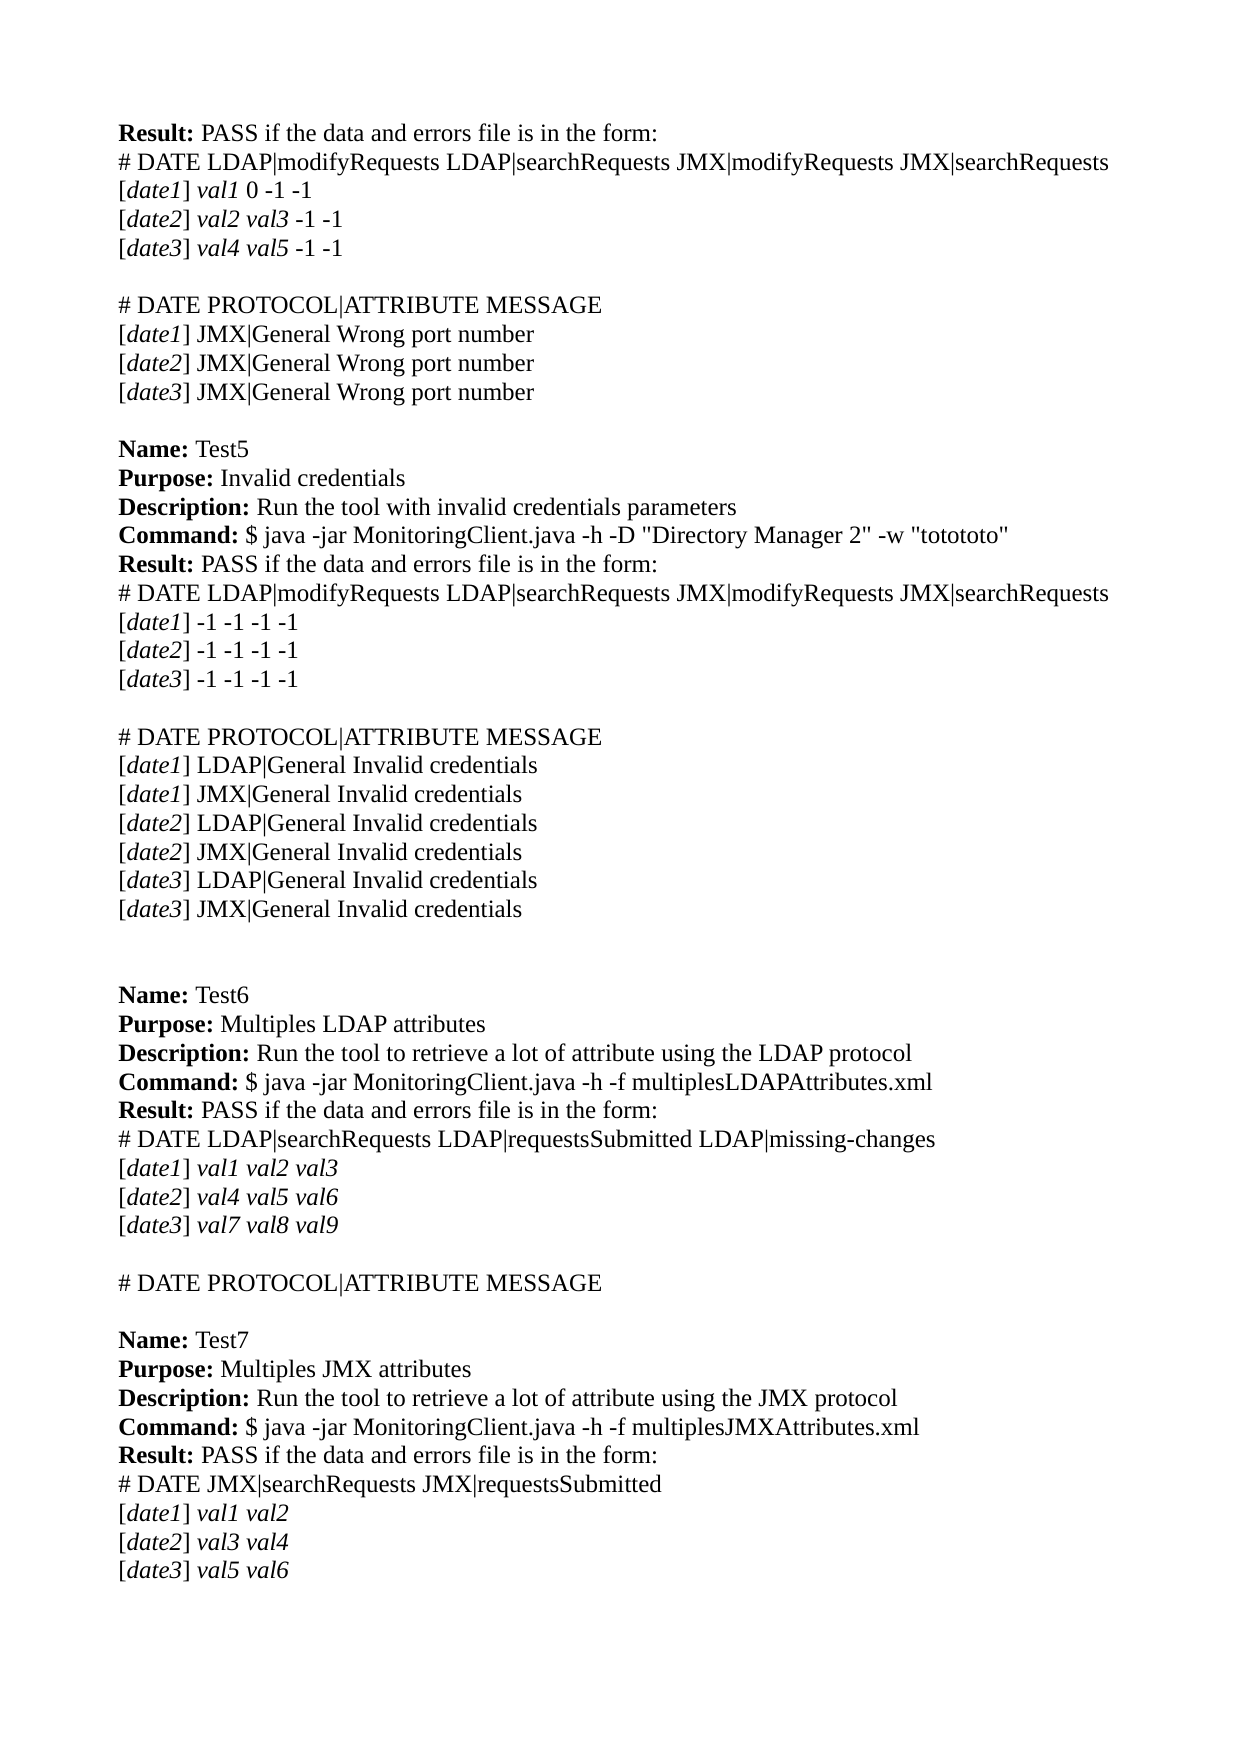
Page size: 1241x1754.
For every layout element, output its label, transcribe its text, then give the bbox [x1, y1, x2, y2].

text [date1] val1 val2 val3 [118, 1153, 1143, 1182]
text Name: Test6 Purpose: Multiples LDAP attributes Description: Run the tool to retrieve a lot of attribute using the LDAP protocol [118, 981, 1143, 1067]
text [date3] -1 -1 -1 -1 [118, 664, 1143, 693]
text # DATE JMX|searchRequests JMX|requestsSubmitted [118, 1469, 1143, 1498]
text # DATE LDAP|searchRequests LDAP|requestsSubmitted LDAP|missing-changes [118, 1124, 1143, 1153]
text [date2] JMX|General Invalid credentials [118, 837, 1143, 866]
text [date3] LDAP|General Invalid credentials [118, 866, 1143, 894]
text Name: Test7 Purpose: Multiples JMX attributes Description: Run the tool to retrieve a lot of attribute using the JMX protocol [118, 1326, 1143, 1412]
text Command: $ java -jar MonitoringClient.java -h -D "Directory Manager 2" -w "totototo" Result: PASS if the data and errors file is in the form: [118, 521, 1143, 578]
text [date1] LDAP|General Invalid credentials [118, 751, 1143, 779]
text # DATE LDAP|modifyRequests LDAP|searchRequests JMX|modifyRequests JMX|searchRequests [118, 147, 1143, 176]
text [date1] -1 -1 -1 -1 [118, 607, 1143, 636]
text [date1] val1 0 -1 -1 [118, 176, 1143, 204]
text [date3] val7 val8 val9 [118, 1211, 1143, 1239]
text # DATE PROTOCOL|ATTRIBUTE MESSAGE [118, 722, 1143, 751]
text Command: $ java -jar MonitoringClient.java -h -f multiplesLDAPAttributes.xml Result: PASS if the data and errors file is in the form: [118, 1067, 1143, 1124]
text # DATE PROTOCOL|ATTRIBUTE MESSAGE [118, 291, 1143, 319]
text [date3] val4 val5 -1 -1 [118, 233, 1143, 262]
text [date2] JMX|General Wrong port number [118, 348, 1143, 377]
text [date2] val2 val3 -1 -1 [118, 204, 1143, 233]
text [date2] val3 val4 [118, 1527, 1143, 1556]
text [date1] JMX|General Invalid credentials [118, 779, 1143, 808]
text [date3] JMX|General Wrong port number [118, 377, 1143, 406]
text Name: Test5 Purpose: Invalid credentials Description: Run the tool with invalid credentials parameters [118, 434, 1143, 521]
text [date3] val5 val6 [118, 1556, 1143, 1584]
text [date2] -1 -1 -1 -1 [118, 636, 1143, 664]
text [date1] val1 val2 [118, 1498, 1143, 1527]
text [date3] JMX|General Invalid credentials [118, 894, 1143, 923]
text [date2] LDAP|General Invalid credentials [118, 808, 1143, 837]
text Result: PASS if the data and errors file is in the form: [118, 118, 1143, 147]
text # DATE LDAP|modifyRequests LDAP|searchRequests JMX|modifyRequests JMX|searchRequests [118, 578, 1143, 607]
text [date2] val4 val5 val6 [118, 1182, 1143, 1211]
text [date1] JMX|General Wrong port number [118, 319, 1143, 348]
text # DATE PROTOCOL|ATTRIBUTE MESSAGE [118, 1268, 1143, 1297]
text Command: $ java -jar MonitoringClient.java -h -f multiplesJMXAttributes.xml Result: PASS if the data and errors file is in the form: [118, 1412, 1143, 1469]
